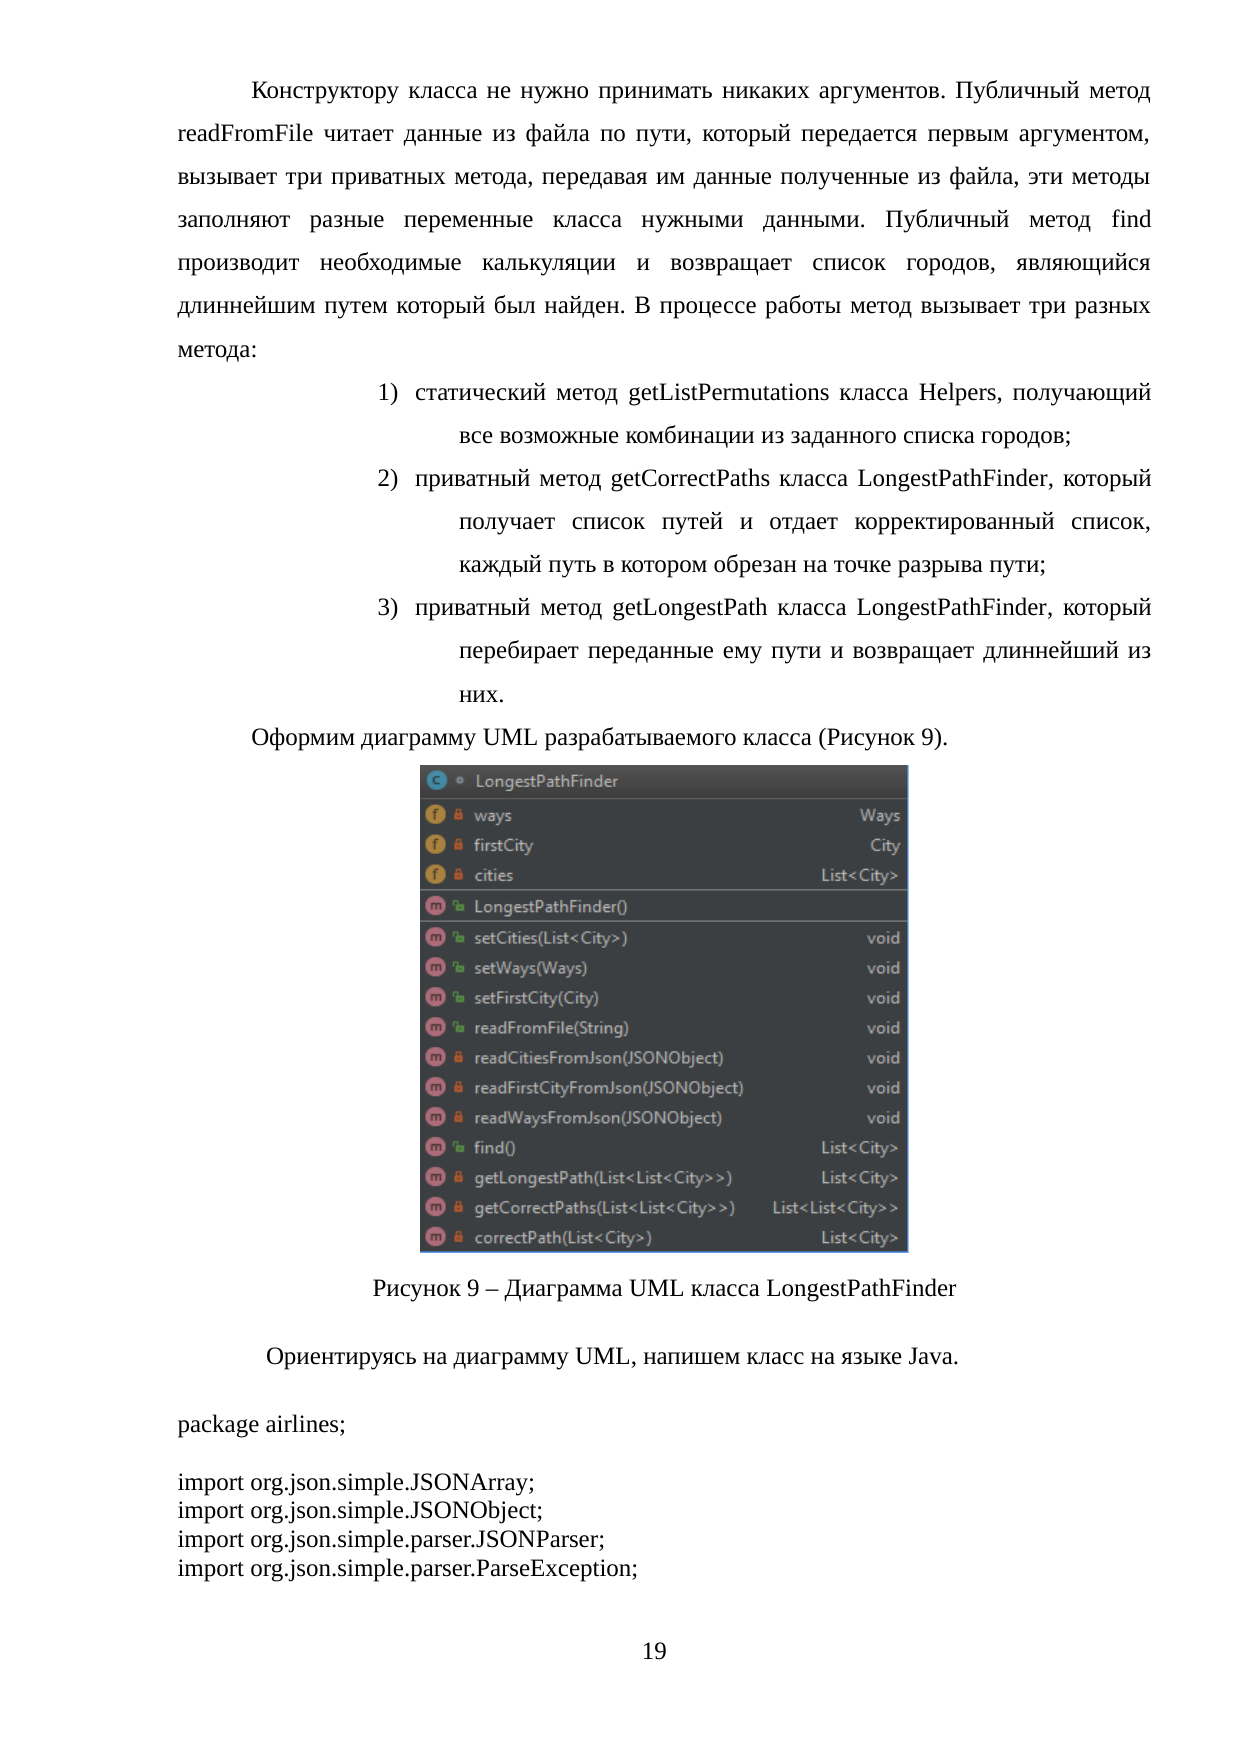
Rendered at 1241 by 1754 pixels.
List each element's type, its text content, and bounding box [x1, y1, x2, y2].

text Оформим диаграмму UML разрабатываемого класса (Рисунок 9). [177, 722, 1152, 751]
text Рисунок 9 – Диаграмма UML класса LongestPathFinder [177, 1273, 1152, 1302]
list приватный метод getLongestPath класса LongestPathFinder, который перебирает переданные ему пути и возвращает длиннейший из них. [377, 592, 1152, 707]
list статический метод getListPermutations класса Helpers, получающий все возможные комбинации из заданного списка городов; [377, 377, 1152, 449]
text Конструктору класса не нужно принимать никаких аргументов. Публичный метод readFromFile читает данные из файла по пути, который передается первым аргументом, вызывает три приватных метода, передавая им данные полученные из файла, эти методы заполняют разные переменные класса нужными данными. Публичный метод find производит необходимые калькуляции и возвращает список городов, являющийся длиннейшим путем который был найден. В процессе работы метод вызывает три разных метода: [177, 75, 1152, 362]
text package airlines; import org.json.simple.JSONArray; import org.json.simple.JSONObject; import org.json.simple.parser.JSONParser; import org.json.simple.parser.ParseException; [177, 1409, 1152, 1611]
list приватный метод getCorrectPaths класса LongestPathFinder, который получает список путей и отдает корректированный список, каждый путь в котором обрезан на точке разрыва пути; [377, 463, 1152, 578]
text Ориентируясь на диаграмму UML, напишем класс на языке Java. [177, 1341, 1152, 1370]
